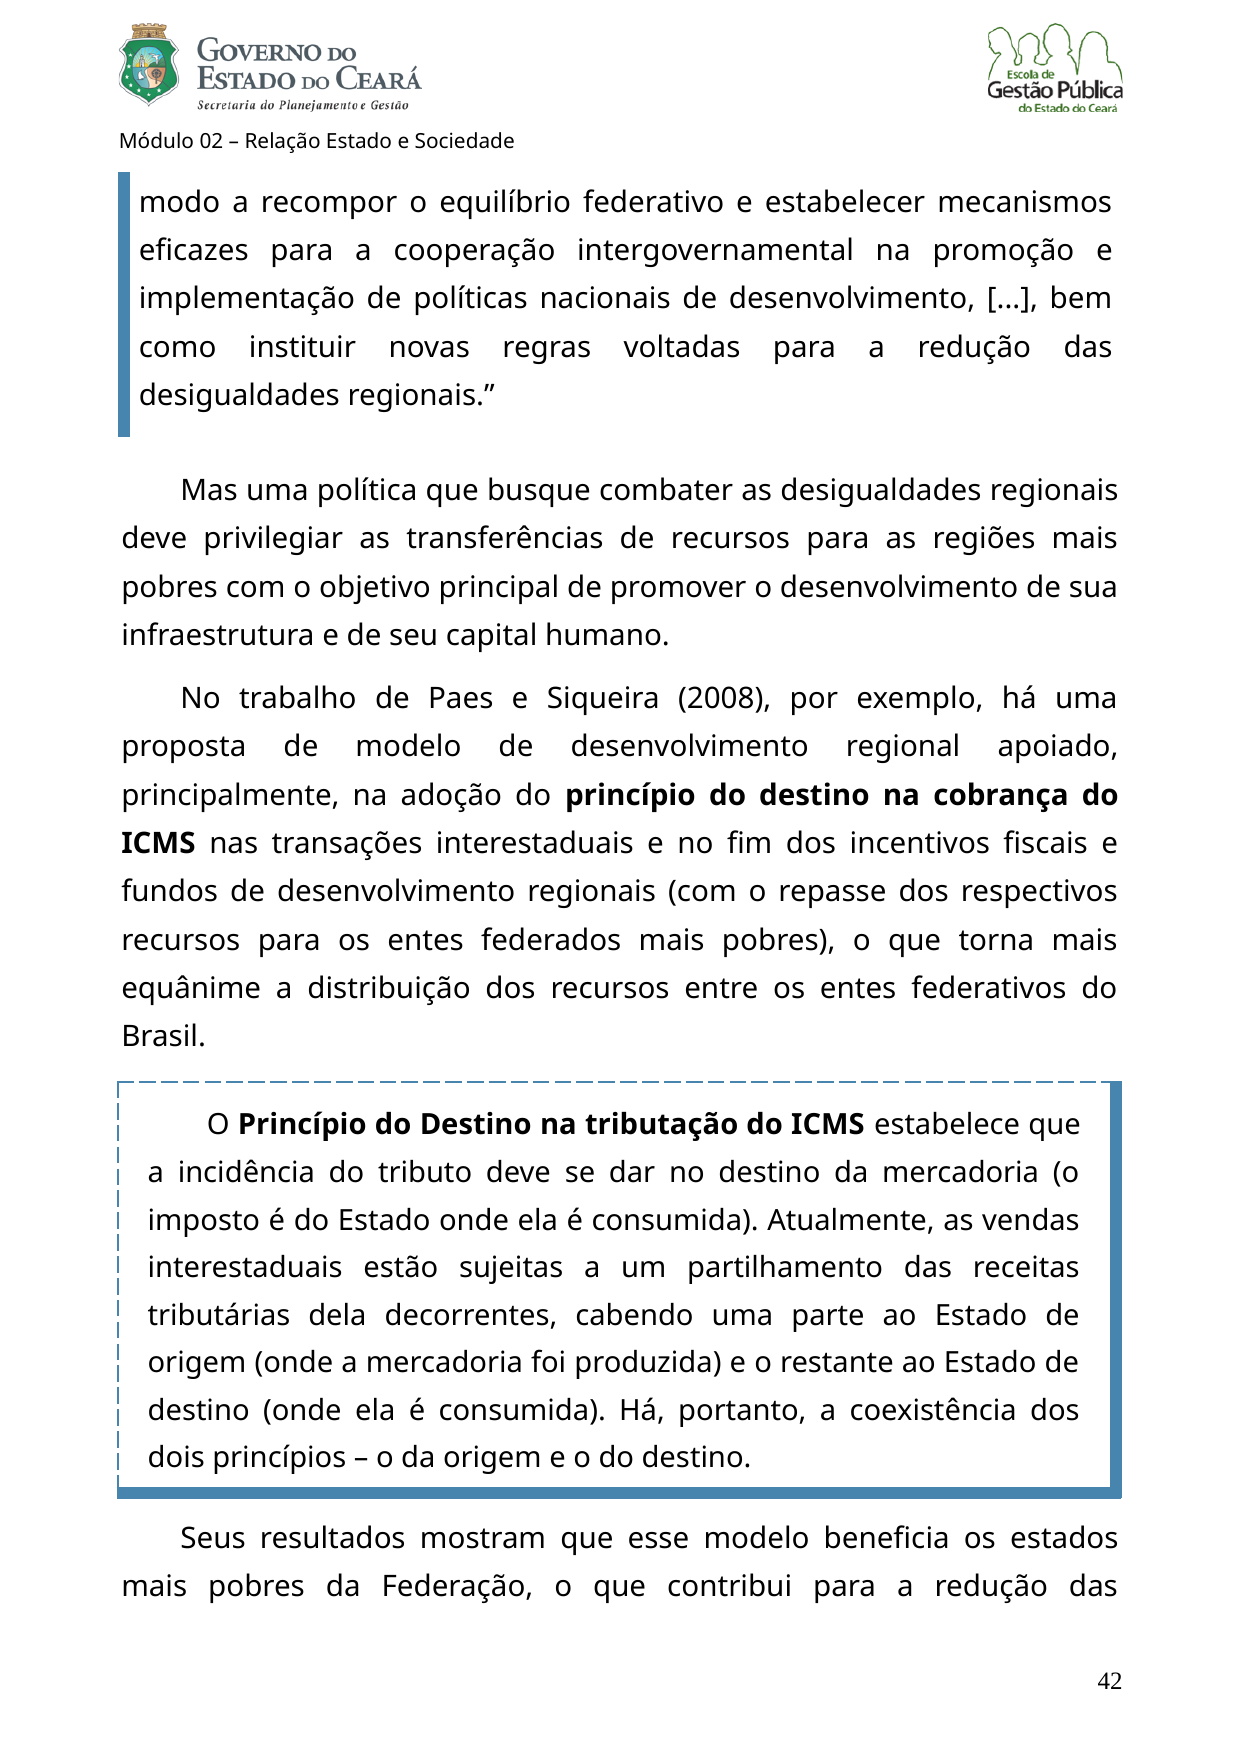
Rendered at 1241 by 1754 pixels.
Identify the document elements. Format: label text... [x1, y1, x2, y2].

table_header [1111, 1082, 1121, 1487]
picture [118, 23, 1123, 112]
text No trabalho de Paes e Siqueira (2008), por exemplo, há uma proposta de modelo de desenvolvimento regional apoiado, principalmente, na adoção do princípio do destino na cobrança do ICMS nas transações interestaduais e no fim dos incentivos fiscais e fundos de desenvolvimento regionais (com o repasse dos respectivos recursos para os entes federados mais pobres), o que torna mais equânime a distribuição dos recursos entre os entes federativos do Brasil. [118, 674, 1122, 1058]
table_header O Princípio do Destino na tributação do ICMS estabelece que a incidência do tributo deve se dar no destino da mercadoria (o imposto é do Estado onde ela é consumida). Atualmente, as vendas interestaduais estão sujeitas a um partilhamento das receitas tributárias dela decorrentes, cabendo uma parte ao Estado de origem (onde a mercadoria foi produzida) e o restante ao Estado de destino (onde ela é consumida). Há, portanto, a coexistência dos dois princípios – o da origem e o do destino. [118, 1081, 1110, 1487]
text Seus resultados mostram que esse modelo beneficia os estados mais pobres da Federação, o que contribui para a redução das [118, 1514, 1122, 1608]
text Mas uma política que busque combater as desigualdades regionais deve privilegiar as transferências de recursos para as regiões mais pobres com o objetivo principal de promover o desenvolvimento de sua infraestrutura e de seu capital humano. [118, 466, 1122, 654]
table_header [118, 172, 130, 437]
table_header modo a recompor o equilíbrio federativo e estabelecer mecanismos eficazes para a cooperação intergovernamental na promoção e implementação de políticas nacionais de desenvolvimento, [...], bem como instituir novas regras voltadas para a redução das desigualdades regionais.” [130, 172, 1122, 437]
